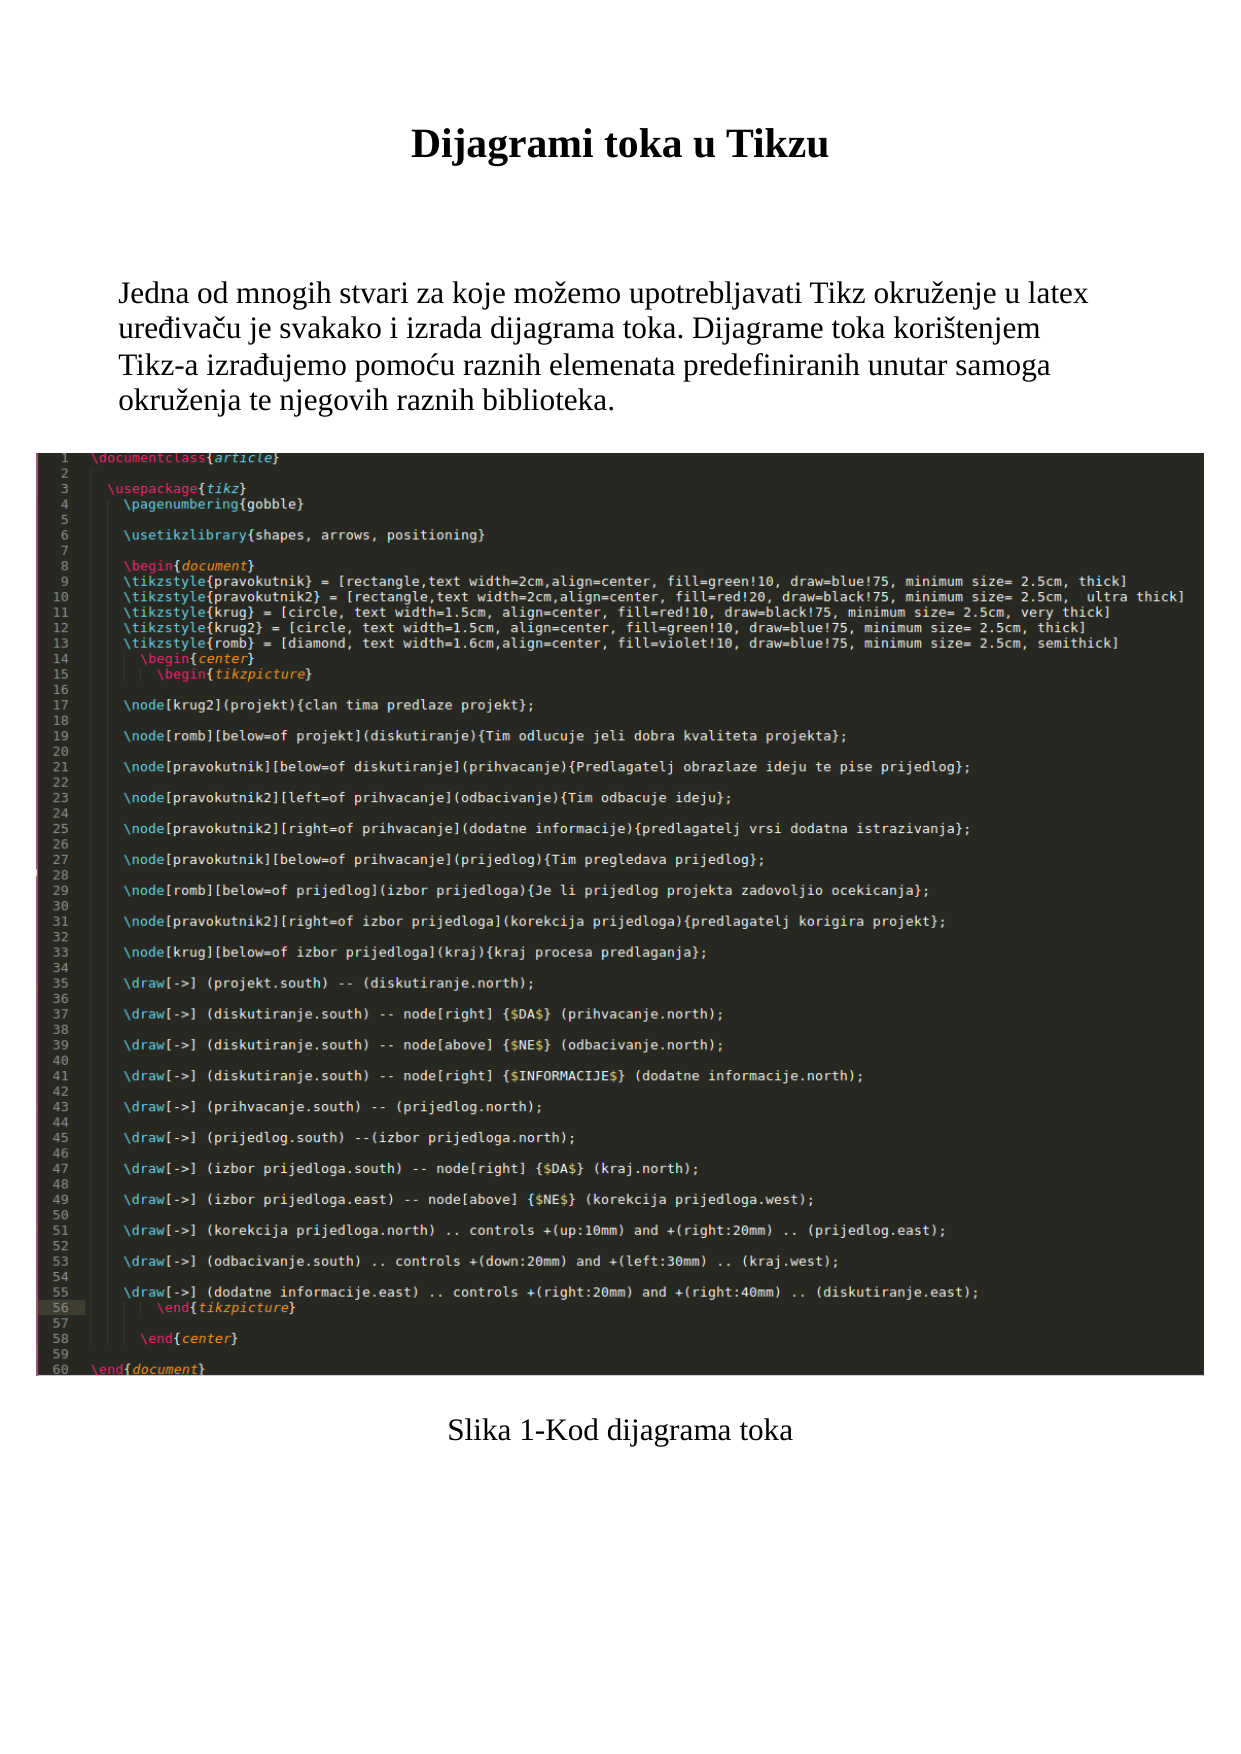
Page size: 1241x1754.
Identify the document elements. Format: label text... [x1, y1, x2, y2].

text Dijagrami toka u Tikzu [118, 118, 1122, 166]
picture [36, 453, 1204, 1376]
text Slika 1-Kod dijagrama toka [118, 1411, 1122, 1447]
text Jedna od mnogih stvari za koje možemo upotrebljavati Tikz okruženje u latex uređivaču je svakako i izrada dijagrama toka. Dijagrame toka korištenjem Tikz-a izrađujemo pomoću raznih elemenata predefiniranih unutar samoga okruženja te njegovih raznih biblioteka. [118, 274, 1122, 418]
